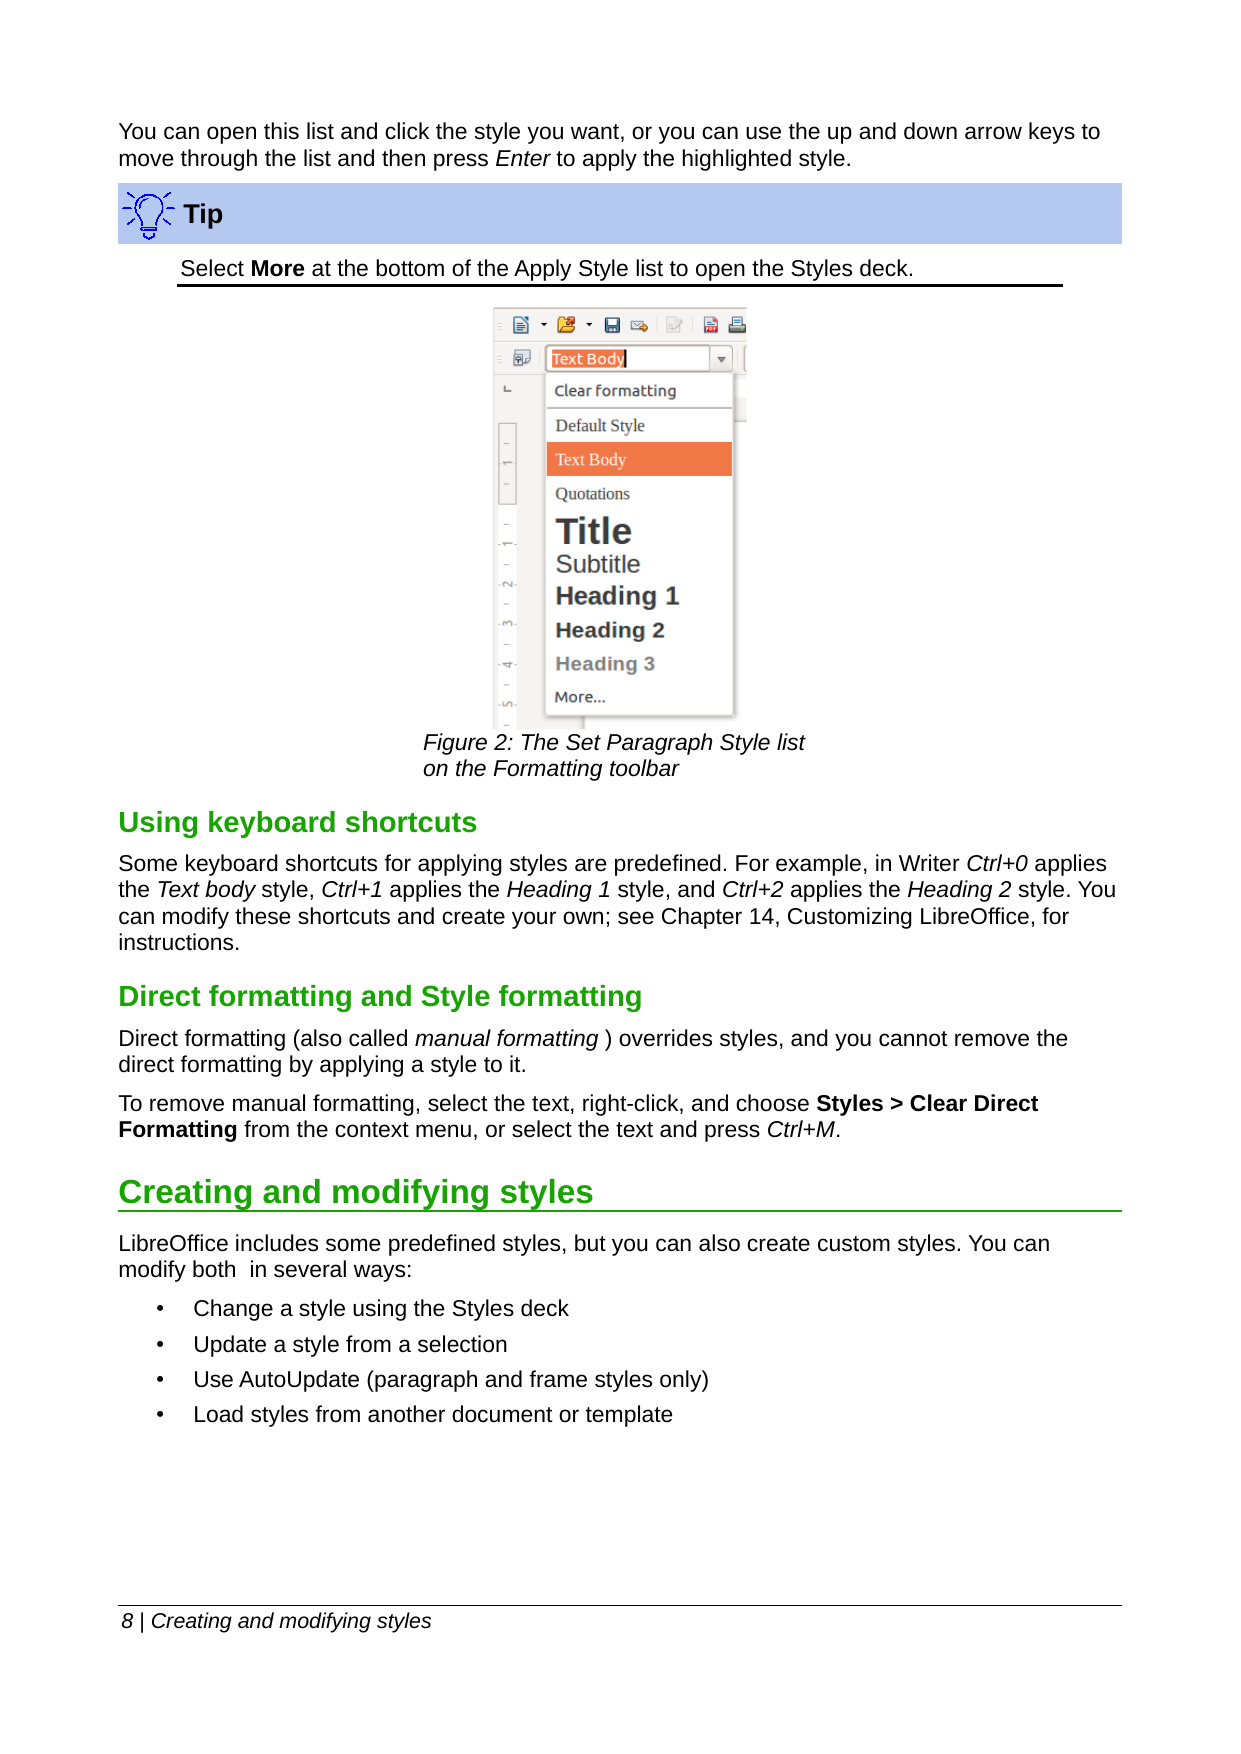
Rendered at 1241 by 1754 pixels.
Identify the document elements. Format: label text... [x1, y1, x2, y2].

list Update a style from a selection [156, 1331, 1122, 1357]
subtitle Tip [118, 183, 1122, 244]
text Some keyboard shortcuts for applying styles are predefined. For example, in Writer Ctrl+0 applies the Text body style, Ctrl+1 applies the Heading 1 style, and Ctrl+2 applies the Heading 2 style. You can modify these shortcuts and create your own; see Chapter 14, Customizing LibreOffice, for instructions. [118, 850, 1122, 956]
text Figure 2: The Set Paragraph Style list on the Formatting toolbar [423, 308, 817, 781]
subtitle Creating and modifying styles [118, 1172, 1122, 1210]
text To remove manual formatting, select the text, right-click, and choose Styles > Clear Direct Formatting from the context menu, or select the text and press Ctrl+M. [118, 1090, 1122, 1142]
list Use AutoUpdate (paragraph and frame styles only) [156, 1366, 1122, 1392]
list Load styles from another document or template [156, 1401, 1122, 1427]
text LibreOffice includes some predefined styles, but you can also create custom styles. You can modify both in several ways: [118, 1230, 1122, 1283]
text Direct formatting (also called manual formatting ) overrides styles, and you cannot remove the direct formatting by applying a style to it. [118, 1024, 1122, 1077]
subtitle Using keyboard shortcuts [118, 805, 1122, 838]
subtitle Direct formatting and Style formatting [118, 979, 1122, 1013]
text Select More at the bottom of the Apply Style list to open the Styles deck. [177, 252, 1063, 284]
picture [119, 184, 179, 244]
text You can open this list and click the style you want, or you can use the up and down arrow keys to move through the list and then press Enter to apply the highlighted style. [118, 118, 1122, 171]
list Change a style using the Styles deck [156, 1295, 1122, 1322]
picture [493, 307, 747, 729]
